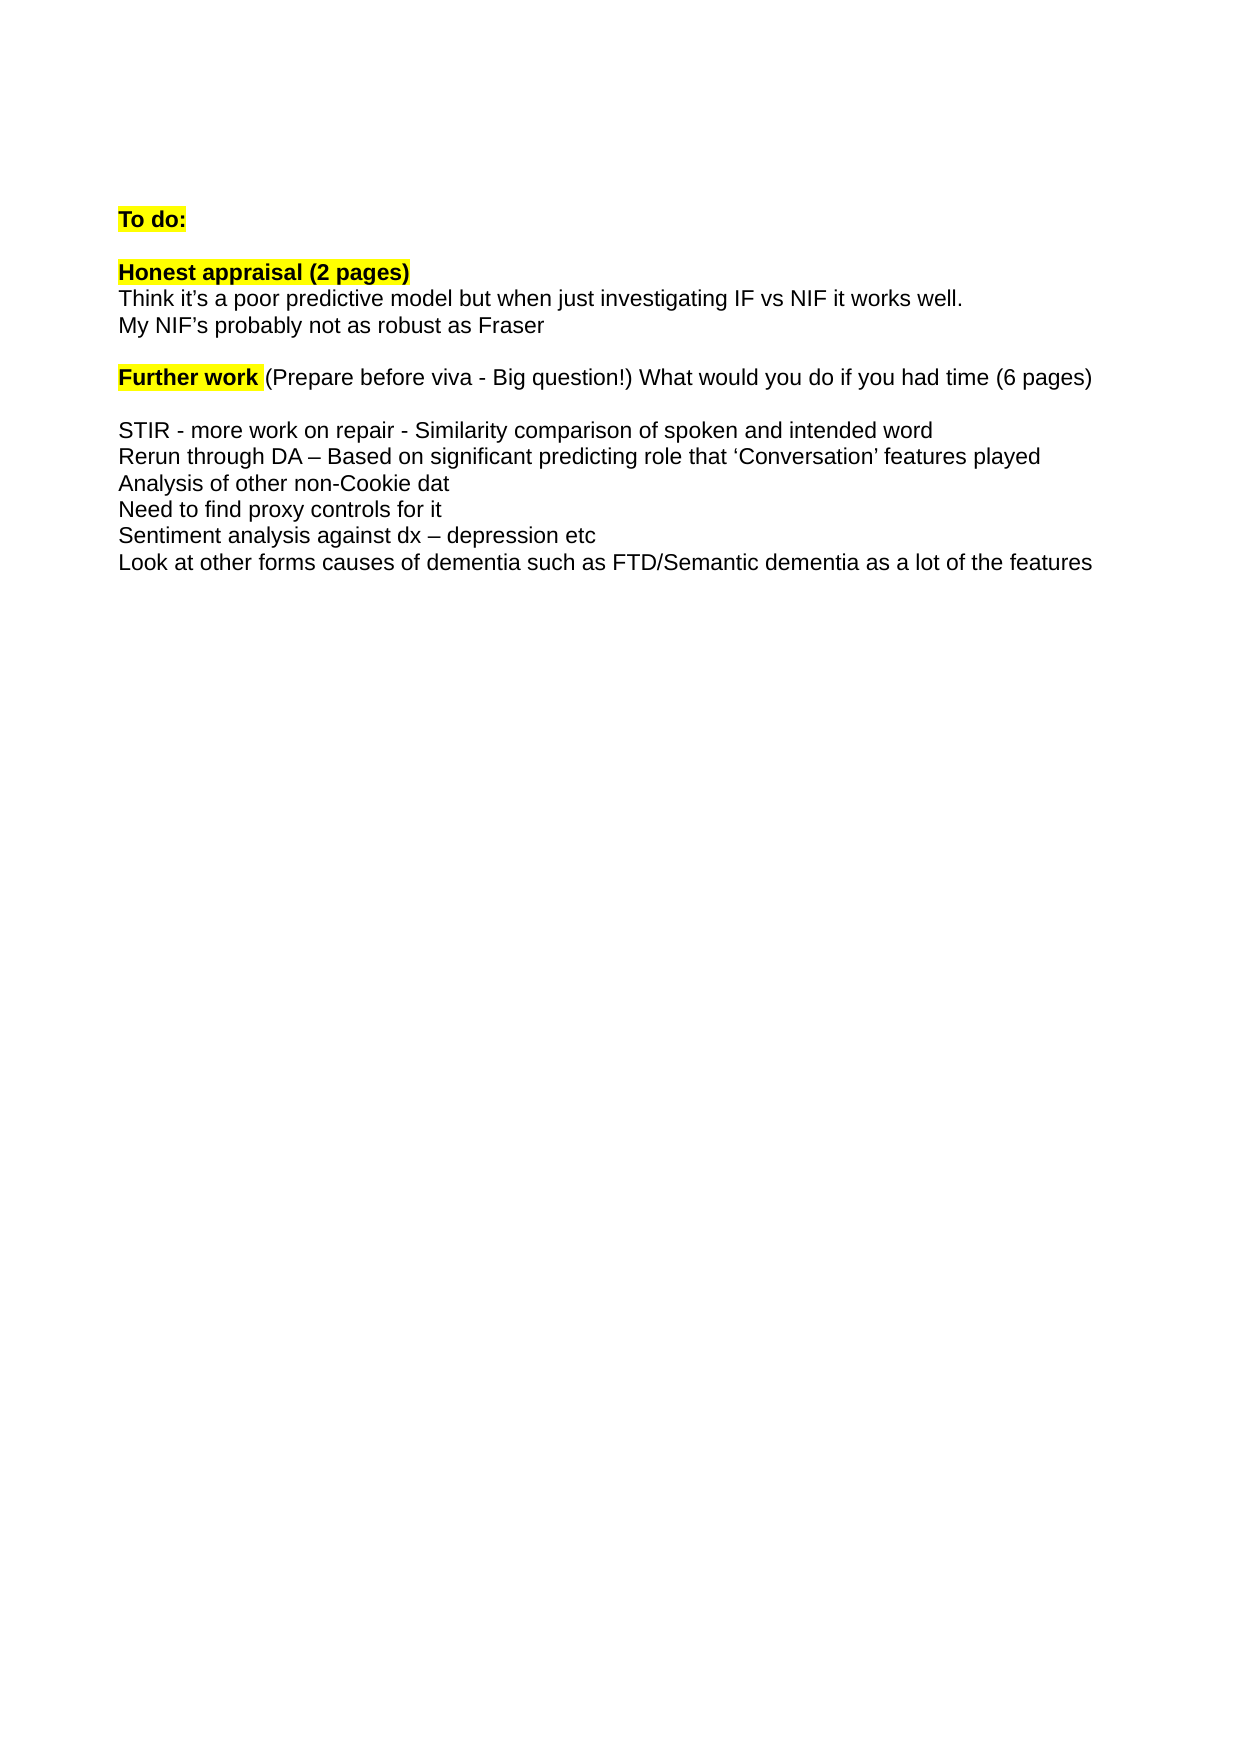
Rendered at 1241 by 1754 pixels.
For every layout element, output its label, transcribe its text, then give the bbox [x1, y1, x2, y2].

text Look at other forms causes of dementia such as FTD/Semantic dementia as a lot of the features [118, 549, 1122, 575]
text STIR - more work on repair - Similarity comparison of spoken and intended word [118, 417, 1122, 443]
text Further work (Prepare before viva - Big question!) What would you do if you had time (6 pages) [118, 364, 1122, 391]
text To do: [118, 206, 1122, 232]
text Rerun through DA – Based on significant predicting role that ‘Conversation’ features played [118, 443, 1122, 470]
text Sentiment analysis against dx – depression etc [118, 522, 1122, 549]
text My NIF’s probably not as robust as Fraser [118, 312, 1122, 338]
text Think it’s a poor predictive model but when just investigating IF vs NIF it works well. [118, 285, 1122, 312]
text Honest appraisal (2 pages) [118, 259, 1122, 285]
text Analysis of other non-Cookie dat [118, 470, 1122, 496]
text Need to find proxy controls for it [118, 496, 1122, 522]
